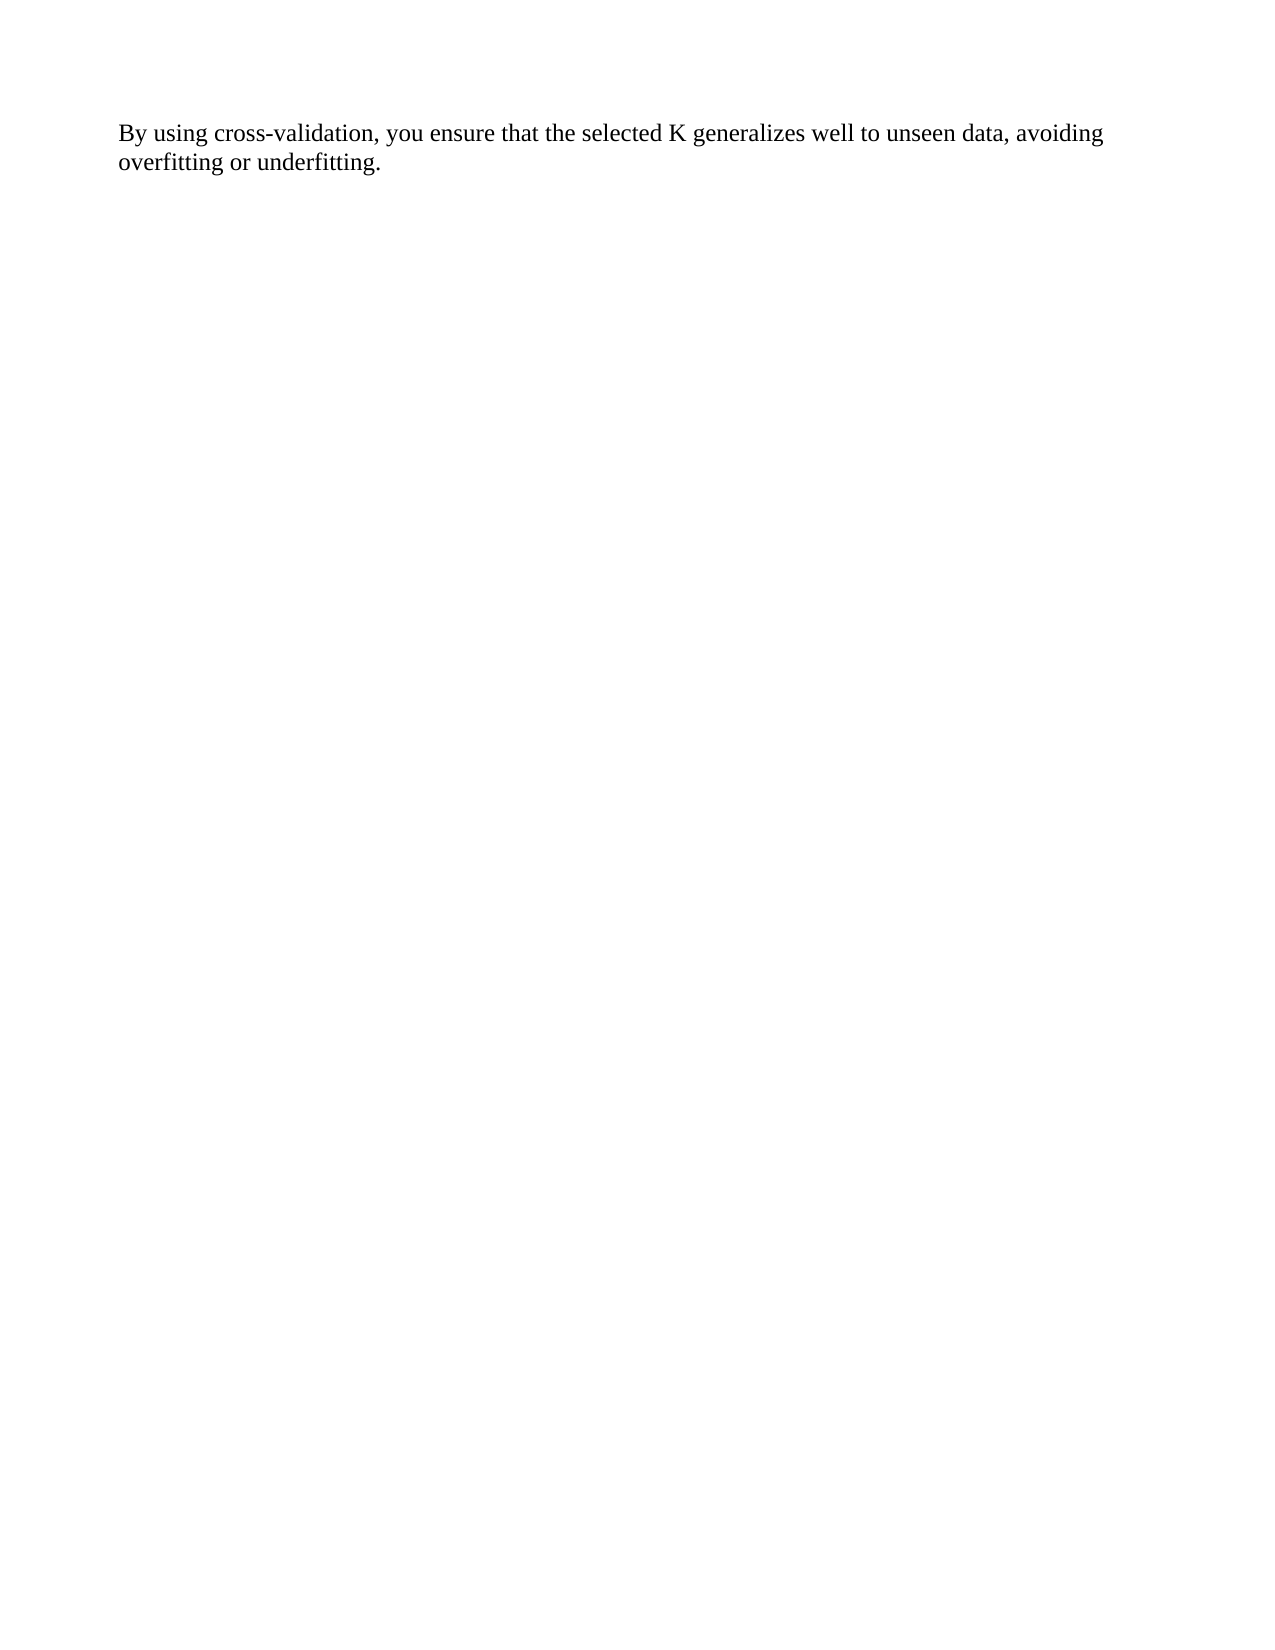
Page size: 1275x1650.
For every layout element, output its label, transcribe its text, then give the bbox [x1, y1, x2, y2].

text By using cross-validation, you ensure that the selected K generalizes well to unseen data, avoiding overfitting or underfitting. [118, 118, 1157, 176]
